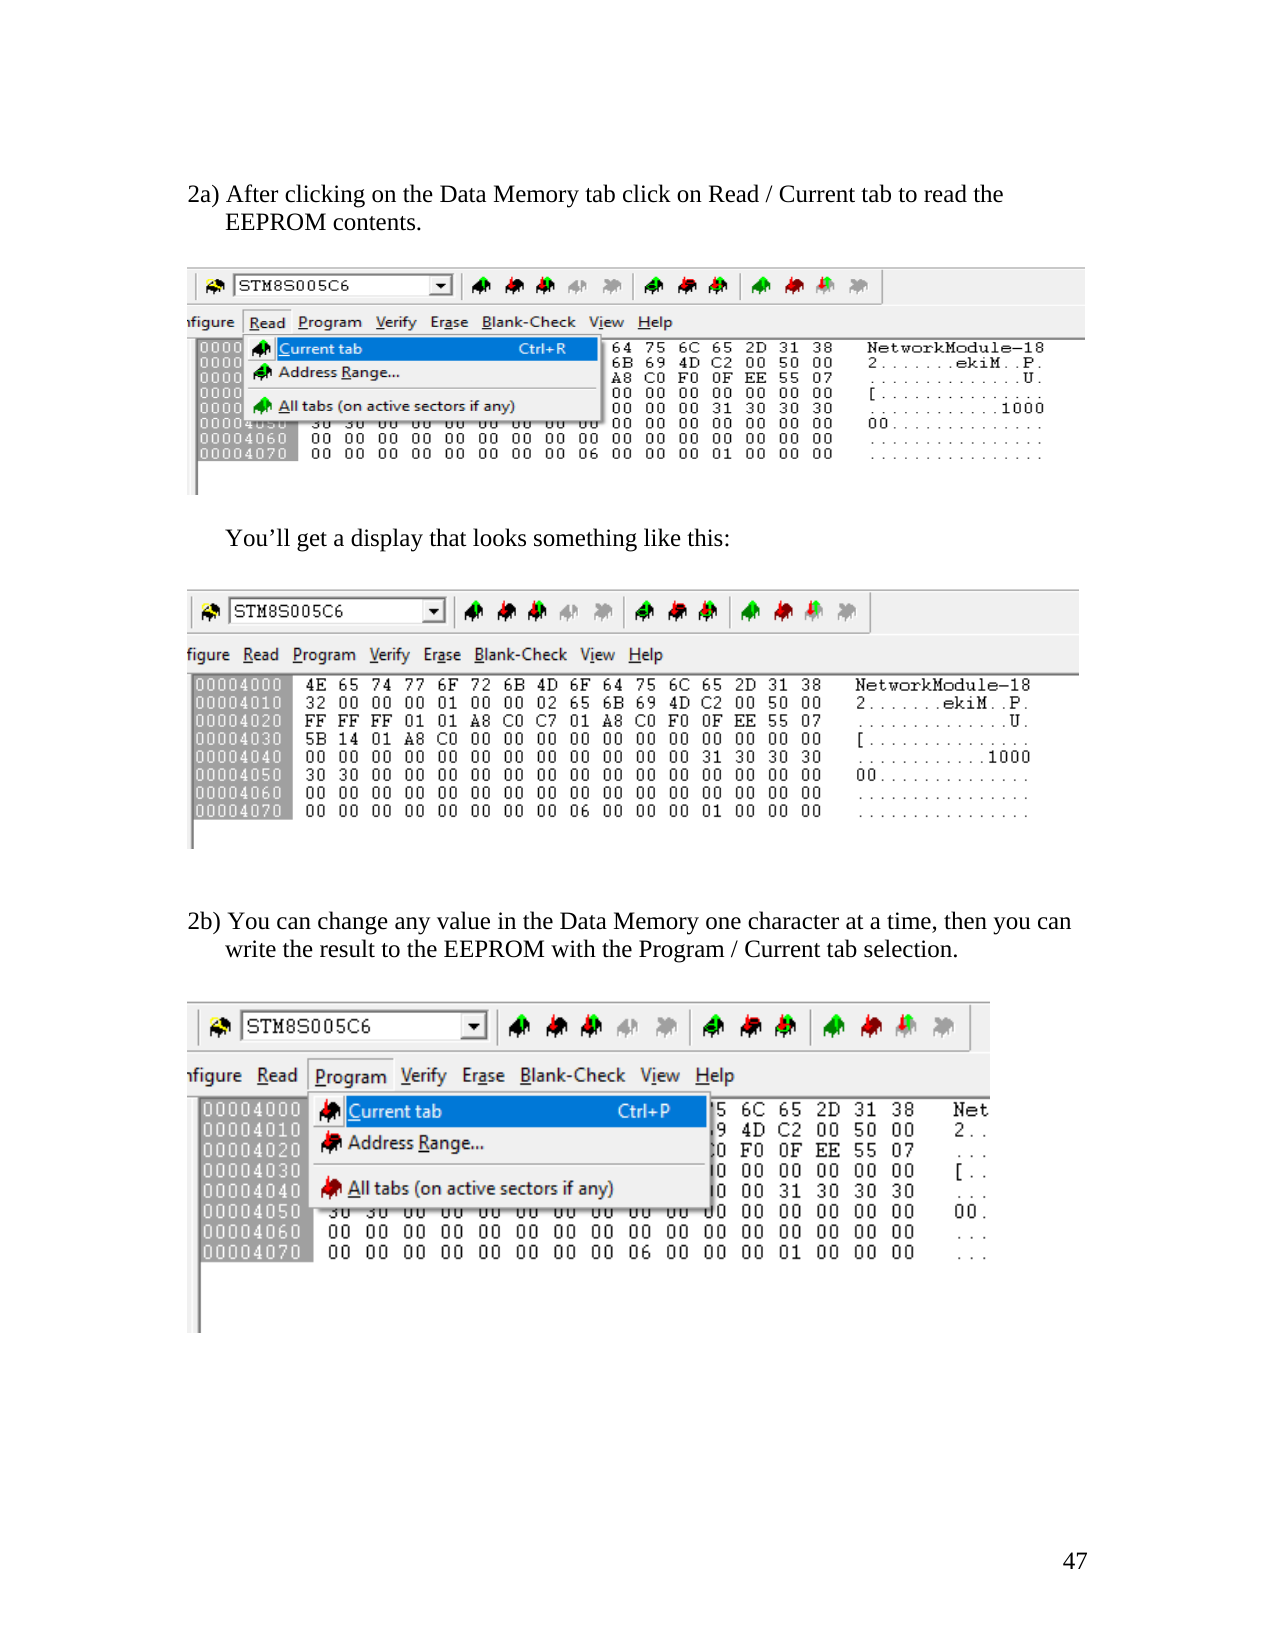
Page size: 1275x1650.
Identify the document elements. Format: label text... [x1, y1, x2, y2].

text You’ll get a display that looks something like this: [225, 523, 1087, 552]
picture [187, 580, 1079, 849]
text 2b) You can change any value in the Data Memory one character at a time, then you can write the result to the EEPROM with the Program / Current tab selection. [187, 906, 1087, 963]
text 2a) After clicking on the Data Memory tab click on Read / Current tab to read the EEPROM contents. [187, 179, 1087, 236]
picture [187, 991, 990, 1333]
picture [187, 264, 1085, 495]
